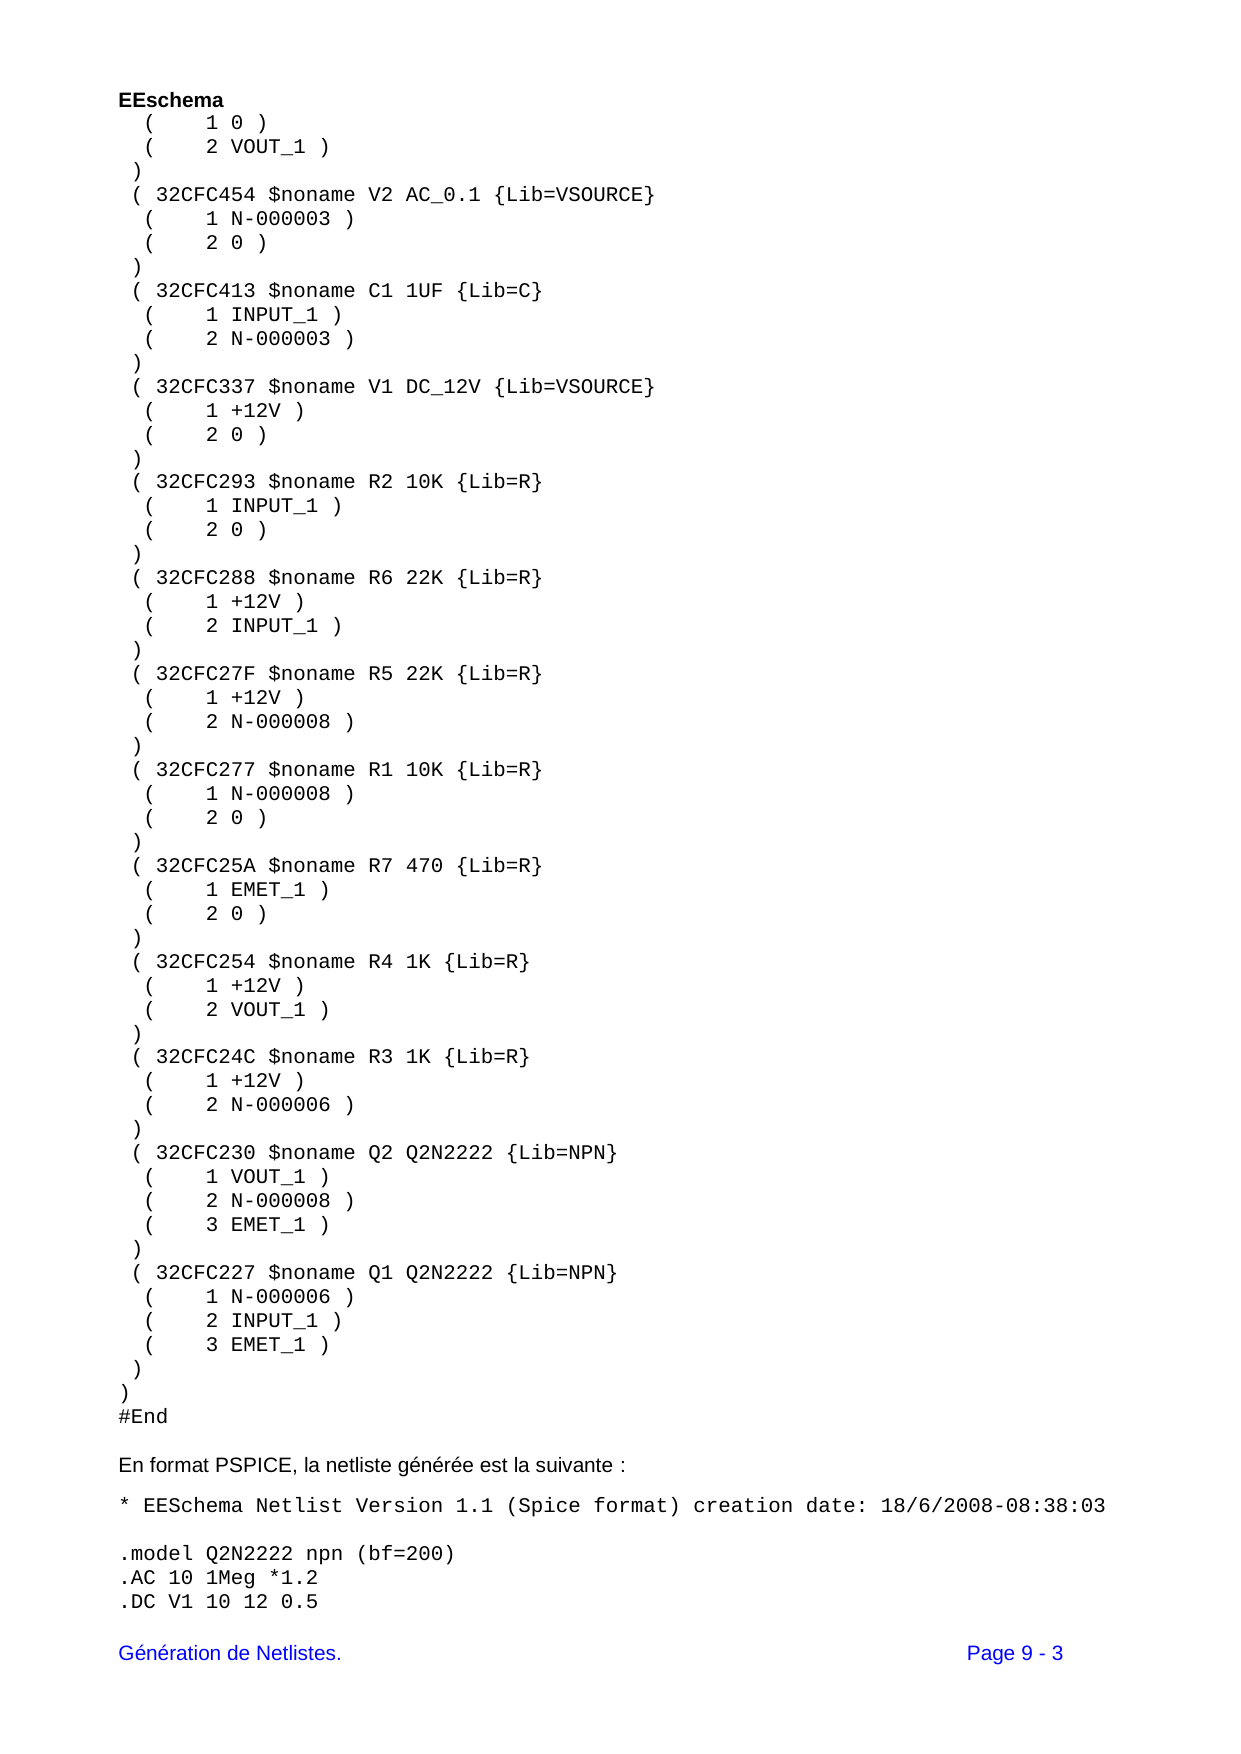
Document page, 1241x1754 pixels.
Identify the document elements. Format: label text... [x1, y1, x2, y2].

text ( 32CFC337 $noname V1 DC_12V {Lib=VSOURCE} [118, 376, 1152, 399]
text ( 2 N-000008 ) [118, 1190, 1152, 1214]
text .AC 10 1Meg *1.2 [118, 1567, 1152, 1591]
text ( 2 0 ) [118, 232, 1152, 256]
text ( 1 EMET_1 ) [118, 879, 1152, 903]
text .model Q2N2222 npn (bf=200) [118, 1543, 1152, 1567]
text * EESchema Netlist Version 1.1 (Spice format) creation date: 18/6/2008-08:38:03 [118, 1495, 1152, 1519]
text ) [118, 1238, 1152, 1262]
text ( 2 INPUT_1 ) [118, 615, 1152, 639]
text ( 3 EMET_1 ) [118, 1334, 1152, 1358]
text ( 2 N-000006 ) [118, 1094, 1152, 1118]
text En format PSPICE, la netliste générée est la suivante : [118, 1453, 1152, 1477]
text ( 1 INPUT_1 ) [118, 304, 1152, 328]
text ( 1 +12V ) [118, 1070, 1152, 1094]
text ) [118, 1382, 1152, 1406]
text ( 1 +12V ) [118, 399, 1152, 423]
text ( 32CFC227 $noname Q1 Q2N2222 {Lib=NPN} [118, 1262, 1152, 1286]
text ( 1 N-000008 ) [118, 783, 1152, 807]
text ) [118, 160, 1152, 184]
text ( 2 VOUT_1 ) [118, 136, 1152, 160]
text ( 2 INPUT_1 ) [118, 1310, 1152, 1334]
text ) [118, 1022, 1152, 1046]
text ( 1 +12V ) [118, 974, 1152, 998]
text ( 1 INPUT_1 ) [118, 495, 1152, 519]
text ( 1 0 ) [118, 112, 1152, 136]
text ( 1 +12V ) [118, 687, 1152, 711]
text ( 1 +12V ) [118, 591, 1152, 615]
text ( 2 N-000003 ) [118, 328, 1152, 352]
text ( 2 0 ) [118, 807, 1152, 831]
text ) [118, 639, 1152, 663]
text ( 2 0 ) [118, 423, 1152, 447]
text #End [118, 1406, 1152, 1430]
text ( 32CFC230 $noname Q2 Q2N2222 {Lib=NPN} [118, 1142, 1152, 1166]
text ( 32CFC25A $noname R7 470 {Lib=R} [118, 855, 1152, 879]
text .DC V1 10 12 0.5 [118, 1591, 1152, 1615]
text ( 32CFC254 $noname R4 1K {Lib=R} [118, 951, 1152, 974]
text ( 32CFC277 $noname R1 10K {Lib=R} [118, 759, 1152, 783]
text ( 32CFC27F $noname R5 22K {Lib=R} [118, 663, 1152, 687]
text ) [118, 256, 1152, 280]
text ) [118, 543, 1152, 567]
text ( 2 VOUT_1 ) [118, 998, 1152, 1022]
text ( 32CFC413 $noname C1 1UF {Lib=C} [118, 280, 1152, 304]
text ) [118, 831, 1152, 855]
text ( 32CFC454 $noname V2 AC_0.1 {Lib=VSOURCE} [118, 184, 1152, 208]
text ( 2 0 ) [118, 903, 1152, 927]
text ) [118, 1118, 1152, 1142]
text ) [118, 447, 1152, 471]
text ) [118, 352, 1152, 376]
text ( 2 0 ) [118, 519, 1152, 543]
text ( 2 N-000008 ) [118, 711, 1152, 735]
text ( 32CFC288 $noname R6 22K {Lib=R} [118, 567, 1152, 591]
text ) [118, 735, 1152, 759]
text ) [118, 1358, 1152, 1382]
text ( 32CFC293 $noname R2 10K {Lib=R} [118, 471, 1152, 495]
text ( 32CFC24C $noname R3 1K {Lib=R} [118, 1046, 1152, 1070]
text ( 1 N-000006 ) [118, 1286, 1152, 1310]
text ) [118, 927, 1152, 951]
text ( 1 VOUT_1 ) [118, 1166, 1152, 1190]
text ( 3 EMET_1 ) [118, 1214, 1152, 1238]
text ( 1 N-000003 ) [118, 208, 1152, 232]
